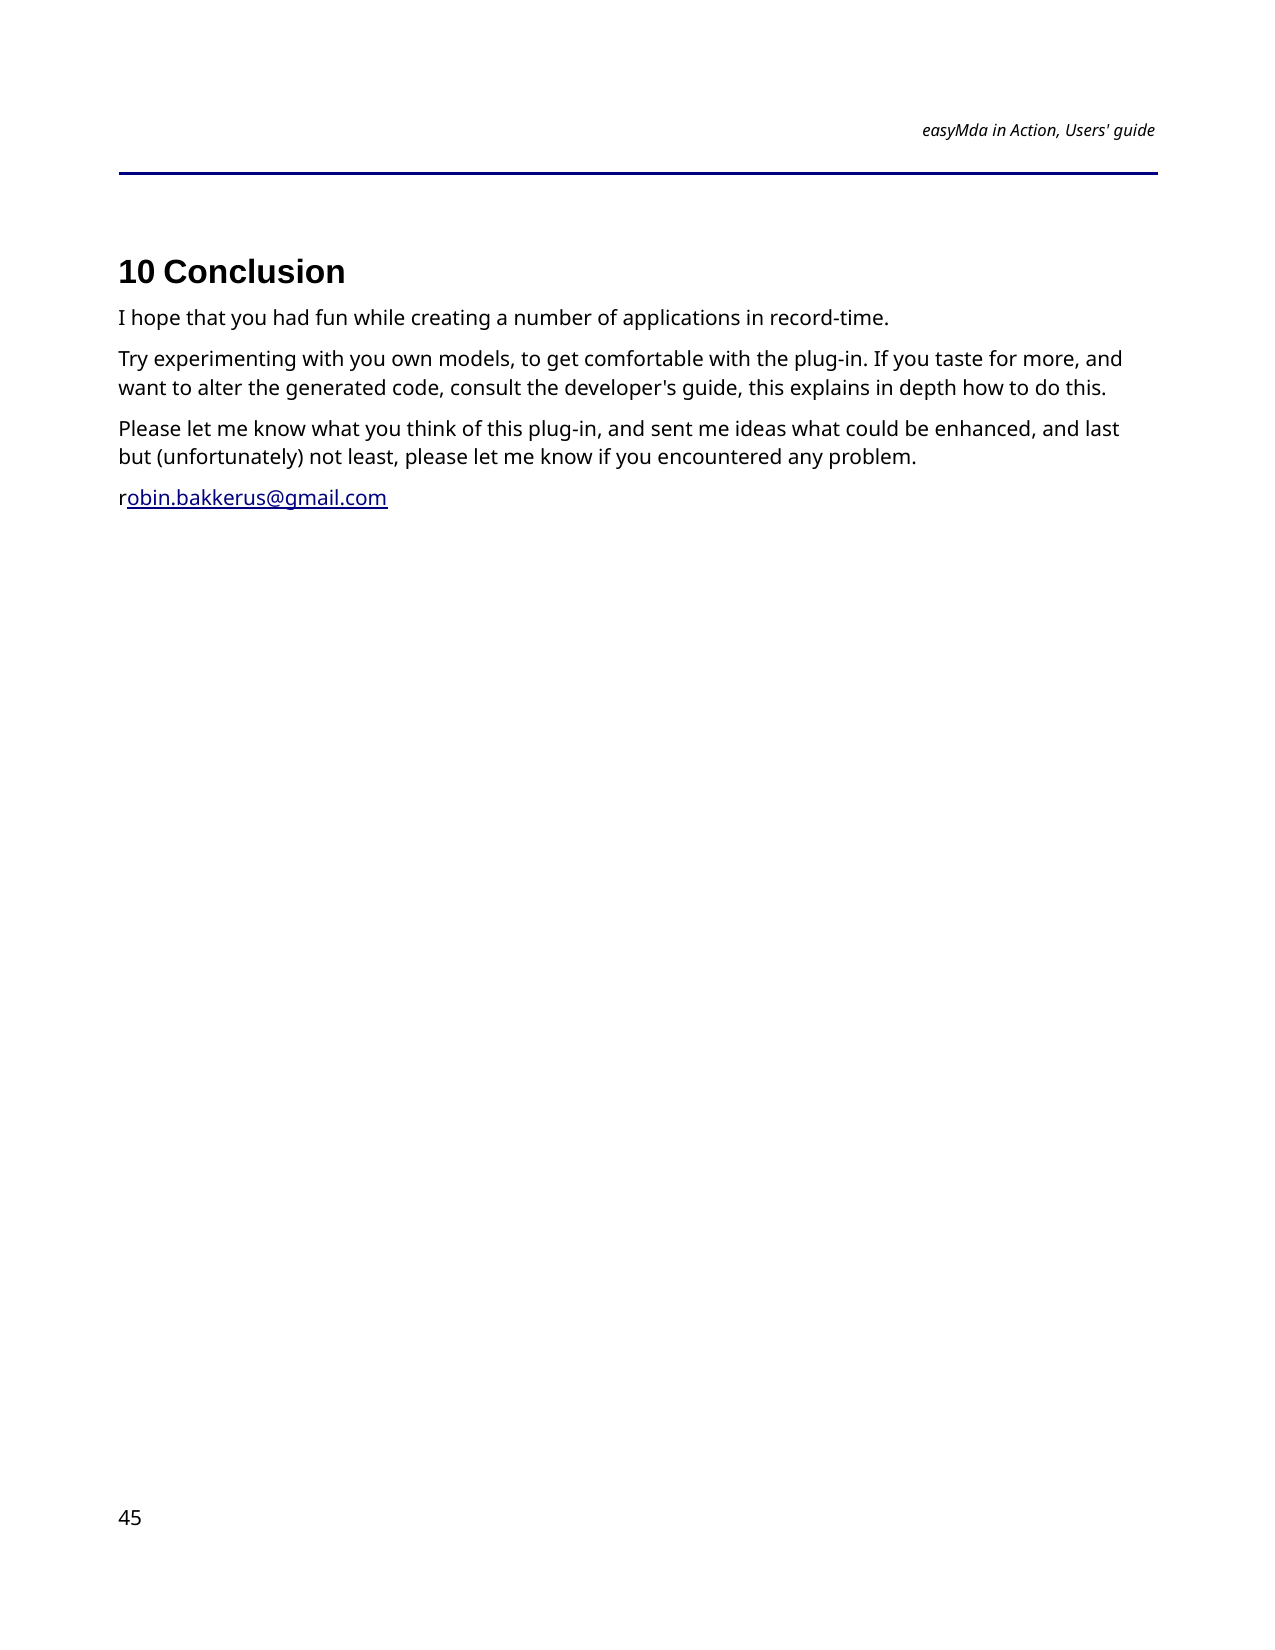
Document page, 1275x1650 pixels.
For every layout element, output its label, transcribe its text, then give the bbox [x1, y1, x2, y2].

text I hope that you had fun while creating a number of applications in record-time. [118, 303, 1157, 332]
text Please let me know what you think of this plug-in, and sent me ideas what could be enhanced, and last but (unfortunately) not least, please let me know if you encountered any problem. [118, 414, 1157, 471]
subtitle Conclusion [118, 252, 1157, 291]
text robin.bakkerus@gmail.com [118, 483, 1157, 511]
text Try experimenting with you own models, to get comfortable with the plug-in. If you taste for more, and want to alter the generated code, consult the developer's guide, this explains in depth how to do this. [118, 344, 1157, 401]
